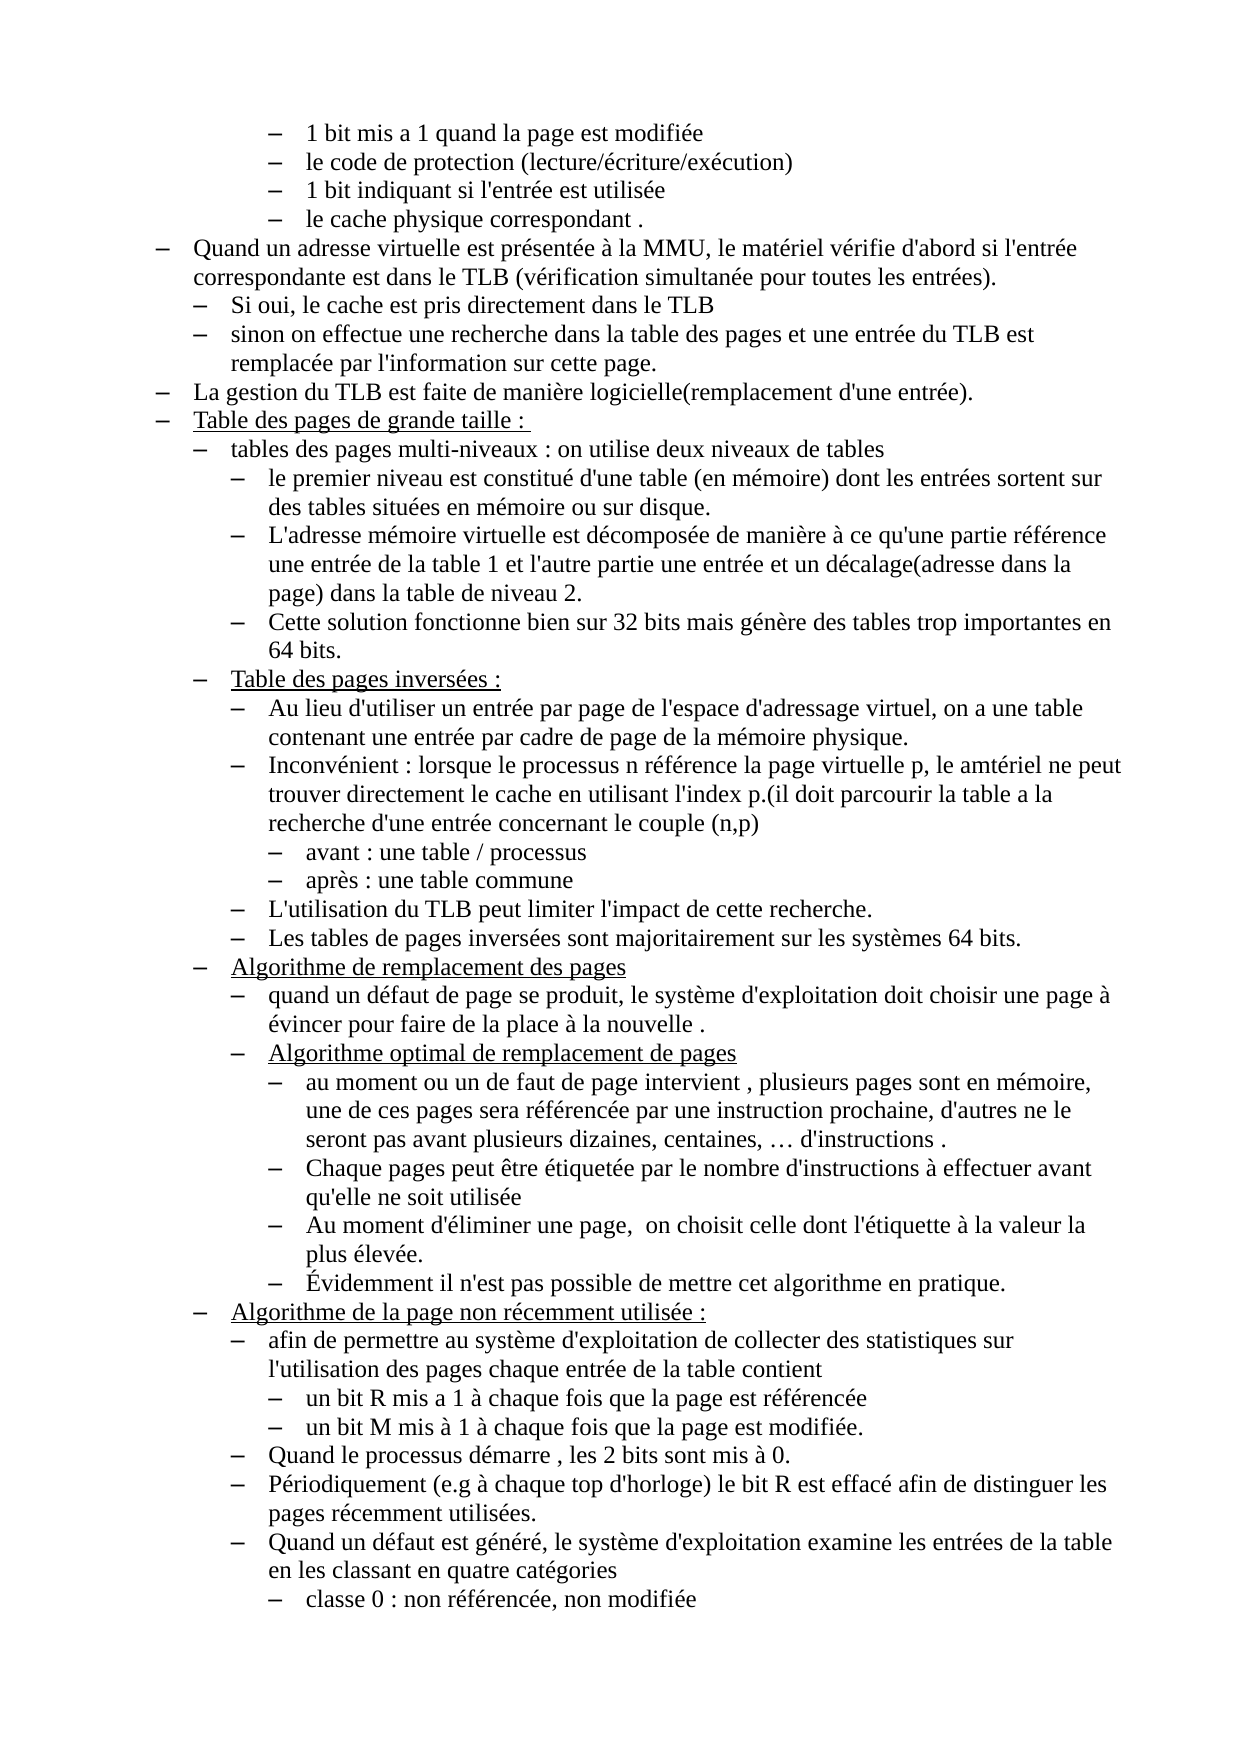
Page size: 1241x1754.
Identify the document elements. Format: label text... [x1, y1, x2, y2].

list tables des pages multi-niveaux : on utilise deux niveaux de tables [193, 434, 1122, 463]
list Quand le processus démarre , les 2 bits sont mis à 0. [231, 1441, 1122, 1469]
list 1 bit mis a 1 quand la page est modifiée [268, 118, 1122, 147]
list Quand un défaut est généré, le système d'exploitation examine les entrées de la table en les classant en quatre catégories [231, 1527, 1122, 1584]
list Les tables de pages inversées sont majoritairement sur les systèmes 64 bits. [231, 923, 1122, 952]
list Algorithme de remplacement des pages [193, 952, 1122, 981]
list un bit R mis a 1 à chaque fois que la page est référencée [268, 1383, 1122, 1412]
list Cette solution fonctionne bien sur 32 bits mais génère des tables trop importantes en 64 bits. [231, 607, 1122, 664]
list Si oui, le cache est pris directement dans le TLB [193, 291, 1122, 319]
list le cache physique correspondant . [268, 204, 1122, 233]
list Table des pages inversées : [193, 664, 1122, 693]
list La gestion du TLB est faite de manière logicielle(remplacement d'une entrée). [156, 377, 1122, 406]
list quand un défaut de page se produit, le système d'exploitation doit choisir une page à évincer pour faire de la place à la nouvelle . [231, 981, 1122, 1038]
list Chaque pages peut être étiquetée par le nombre d'instructions à effectuer avant qu'elle ne soit utilisée [268, 1153, 1122, 1211]
list afin de permettre au système d'exploitation de collecter des statistiques sur l'utilisation des pages chaque entrée de la table contient [231, 1326, 1122, 1383]
list après : une table commune [268, 866, 1122, 894]
list au moment ou un de faut de page intervient , plusieurs pages sont en mémoire, une de ces pages sera référencée par une instruction prochaine, d'autres ne le seront pas avant plusieurs dizaines, centaines, … d'instructions . [268, 1067, 1122, 1153]
list classe 0 : non référencée, non modifiée [268, 1584, 1122, 1613]
list Table des pages de grande taille : [156, 406, 1122, 434]
list Au moment d'éliminer une page, on choisit celle dont l'étiquette à la valeur la plus élevée. [268, 1211, 1122, 1268]
list Au lieu d'utiliser un entrée par page de l'espace d'adressage virtuel, on a une table contenant une entrée par cadre de page de la mémoire physique. [231, 693, 1122, 751]
list L'utilisation du TLB peut limiter l'impact de cette recherche. [231, 894, 1122, 923]
list Algorithme optimal de remplacement de pages [231, 1038, 1122, 1067]
list Algorithme de la page non récemment utilisée : [193, 1297, 1122, 1326]
list 1 bit indiquant si l'entrée est utilisée [268, 176, 1122, 204]
list sinon on effectue une recherche dans la table des pages et une entrée du TLB est remplacée par l'information sur cette page. [193, 319, 1122, 377]
list L'adresse mémoire virtuelle est décomposée de manière à ce qu'une partie référence une entrée de la table 1 et l'autre partie une entrée et un décalage(adresse dans la page) dans la table de niveau 2. [231, 521, 1122, 607]
list Inconvénient : lorsque le processus n référence la page virtuelle p, le amtériel ne peut trouver directement le cache en utilisant l'index p.(il doit parcourir la table a la recherche d'une entrée concernant le couple (n,p) [231, 751, 1122, 837]
list Périodiquement (e.g à chaque top d'horloge) le bit R est effacé afin de distinguer les pages récemment utilisées. [231, 1469, 1122, 1527]
list avant : une table / processus [268, 837, 1122, 866]
list le premier niveau est constitué d'une table (en mémoire) dont les entrées sortent sur des tables situées en mémoire ou sur disque. [231, 463, 1122, 521]
list Quand un adresse virtuelle est présentée à la MMU, le matériel vérifie d'abord si l'entrée correspondante est dans le TLB (vérification simultanée pour toutes les entrées). [156, 233, 1122, 291]
list Évidemment il n'est pas possible de mettre cet algorithme en pratique. [268, 1268, 1122, 1297]
list un bit M mis à 1 à chaque fois que la page est modifiée. [268, 1412, 1122, 1441]
list le code de protection (lecture/écriture/exécution) [268, 147, 1122, 176]
